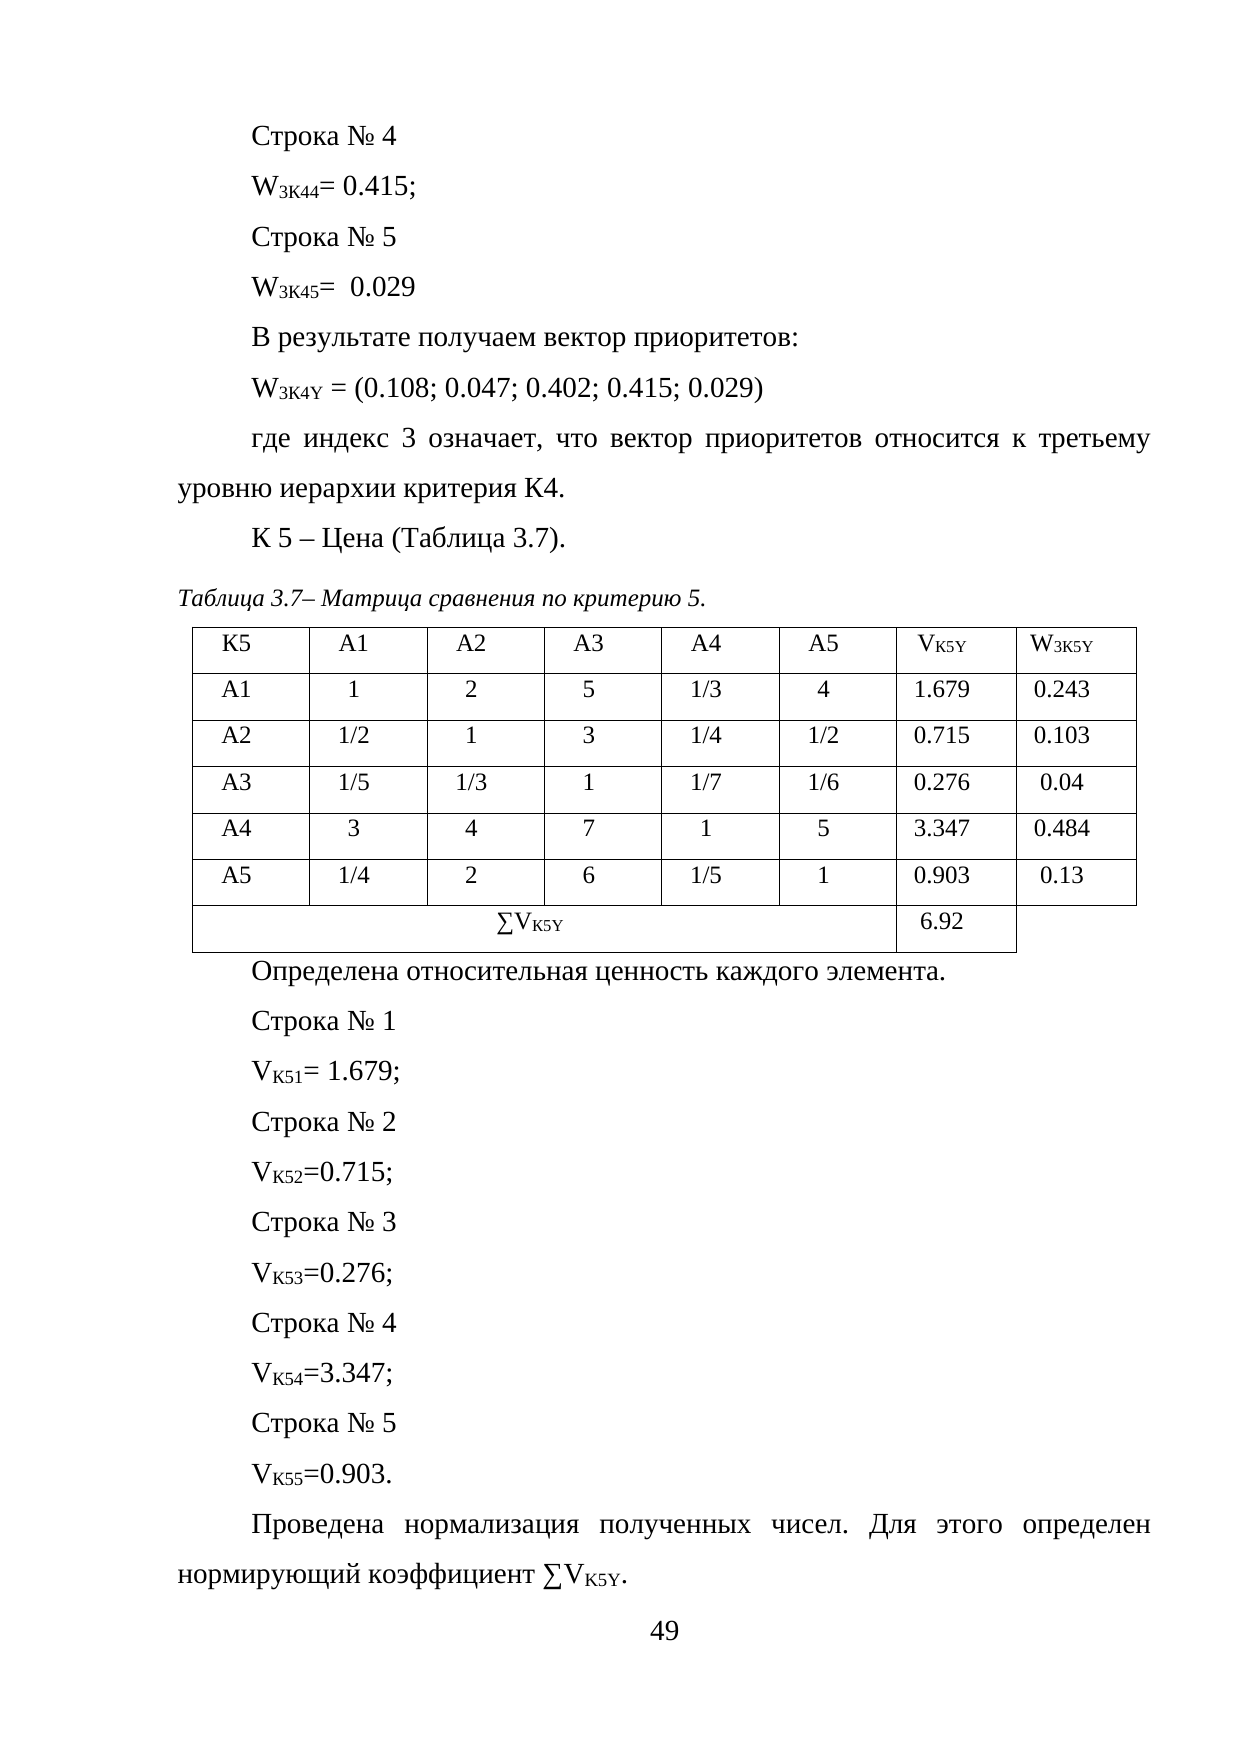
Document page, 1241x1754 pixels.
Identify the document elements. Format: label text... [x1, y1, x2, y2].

table_header К5 [193, 628, 309, 673]
text Строка № 4 [177, 118, 1152, 152]
table_cell 1 [662, 814, 779, 859]
table_cell А2 [193, 721, 309, 766]
table_cell 1 [780, 860, 896, 905]
text W3К4Y = (0.108; 0.047; 0.402; 0.415; 0.029) [177, 370, 1152, 403]
table_header А3 [545, 628, 661, 673]
text Строка № 5 [177, 219, 1152, 252]
table_cell 1 [545, 767, 661, 812]
table_cell 4 [780, 674, 896, 719]
table_cell 1/5 [662, 860, 779, 905]
text Строка № 1 [177, 1003, 1152, 1037]
table_cell 1/3 [662, 674, 779, 719]
table_cell 1/4 [662, 721, 779, 766]
text VК55=0.903. [177, 1456, 1152, 1489]
table_cell 5 [780, 814, 896, 859]
table_cell 1/2 [780, 721, 896, 766]
table_cell 3 [545, 721, 661, 766]
table_header А2 [428, 628, 544, 673]
table_header А1 [310, 628, 427, 673]
text Строка № 2 [177, 1104, 1152, 1137]
table_cell 0.103 [1017, 721, 1136, 766]
table_cell 1 [310, 674, 427, 719]
table_cell 1/5 [310, 767, 427, 812]
text К 5 – Цена (Таблица 3.7). [177, 521, 1122, 554]
table_cell 1/2 [310, 721, 427, 766]
text В результате получаем вектор приоритетов: [177, 319, 1152, 353]
text Строка № 3 [177, 1204, 1152, 1238]
text VК52=0.715; [177, 1154, 1152, 1188]
table_header W3К5Y [1017, 628, 1136, 673]
table_cell 0.484 [1017, 814, 1136, 859]
table_cell 0.276 [897, 767, 1016, 812]
table_cell 5 [545, 674, 661, 719]
table_cell А3 [193, 767, 309, 812]
text W3К44= 0.415; [177, 168, 1152, 202]
table_header А5 [780, 628, 896, 673]
table_cell 0.715 [897, 721, 1016, 766]
table_cell 6 [545, 860, 661, 905]
table_cell 6.92 [897, 906, 1016, 952]
text Определена относительная ценность каждого элемента. [177, 953, 1152, 986]
text Строка № 5 [177, 1406, 1152, 1439]
text VК54=3.347; [177, 1355, 1152, 1389]
table_cell 1.679 [897, 674, 1016, 719]
table_cell 3.347 [897, 814, 1016, 859]
text Строка № 4 [177, 1305, 1152, 1338]
table_cell 4 [428, 814, 544, 859]
text VК53=0.276; [177, 1255, 1152, 1288]
text Таблица 3.7– Матрица сравнения по критерию 5. [177, 583, 1152, 612]
table_cell А1 [193, 674, 309, 719]
table_cell 1/6 [780, 767, 896, 812]
text где индекс 3 означает, что вектор приоритетов относится к третьему уровню иерархии критерия К4. [177, 420, 1152, 504]
table_cell 3 [310, 814, 427, 859]
table_cell 2 [428, 674, 544, 719]
table_cell А4 [193, 814, 309, 859]
table_cell А5 [193, 860, 309, 905]
table_cell 0.903 [897, 860, 1016, 905]
table_cell 1 [428, 721, 544, 766]
table_header А4 [662, 628, 779, 673]
table_header VК5Y [897, 628, 1016, 673]
table_cell 0.243 [1017, 674, 1136, 719]
table_cell [1017, 906, 1137, 952]
table_cell 1/3 [428, 767, 544, 812]
table_cell 2 [428, 860, 544, 905]
table_cell 1/4 [310, 860, 427, 905]
text W3К45= 0.029 [177, 269, 1152, 303]
table_cell 0.04 [1017, 767, 1136, 812]
text VК51= 1.679; [177, 1053, 1152, 1087]
table_cell 0.13 [1017, 860, 1136, 905]
table_cell 1/7 [662, 767, 779, 812]
table_cell 7 [545, 814, 661, 859]
table_cell ∑VК5Y [193, 906, 896, 952]
text Проведена нормализация полученных чисел. Для этого определен нормирующий коэффициент ∑VK5Y. [177, 1506, 1152, 1590]
